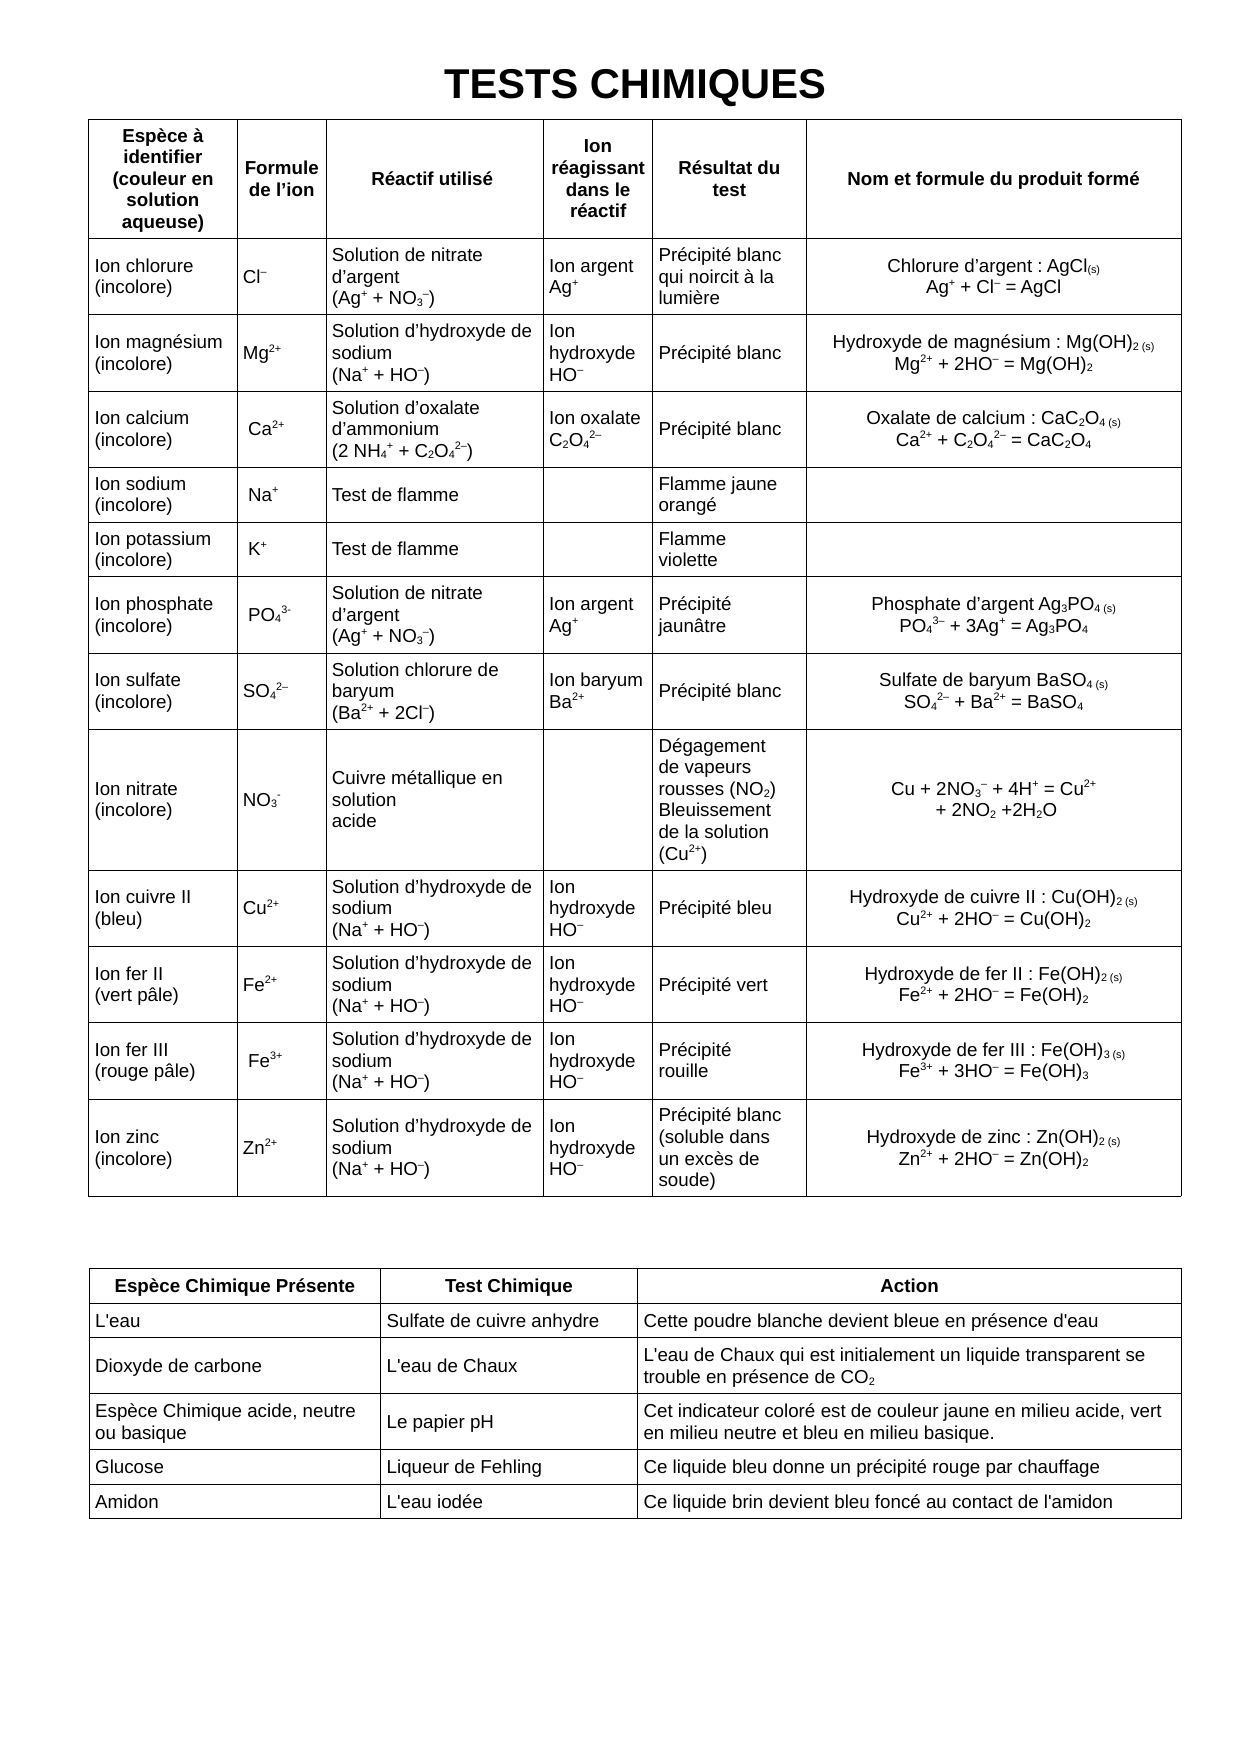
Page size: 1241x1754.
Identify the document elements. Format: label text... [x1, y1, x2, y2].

table_header Formule de l’ion [238, 120, 326, 238]
table_cell L'eau iodée [381, 1485, 637, 1518]
table_cell [544, 730, 652, 870]
table_cell Ion calcium (incolore) [89, 392, 237, 467]
table_cell L'eau de Chaux qui est initialement un liquide transparent se trouble en présence de CO2 [638, 1338, 1181, 1393]
table_cell Zn2+ [238, 1100, 326, 1196]
table_cell Ion chlorure (incolore) [89, 239, 237, 314]
table_cell Précipité jaunâtre [653, 577, 806, 652]
table_cell K+ [238, 523, 326, 576]
table_cell Hydroxyde de fer III : Fe(OH)3 (s) Fe3+ + 3HO– = Fe(OH)3 [807, 1023, 1181, 1098]
table_header Nom et formule du produit formé [807, 120, 1181, 238]
table_header Espèce à identifier (couleur en solution aqueuse) [89, 120, 237, 238]
table_cell Précipité rouille [653, 1023, 806, 1098]
table_header Ion réagissant dans le réactif [544, 120, 652, 238]
table_cell Solution de nitrate d’argent (Ag+ + NO3–) [327, 239, 543, 314]
table_cell Hydroxyde de fer II : Fe(OH)2 (s) Fe2+ + 2HO– = Fe(OH)2 [807, 947, 1181, 1022]
table_cell Solution chlorure de baryum (Ba2+ + 2Cl–) [327, 654, 543, 729]
table_header Espèce Chimique Présente [90, 1269, 380, 1303]
table_cell L'eau [90, 1304, 380, 1337]
table_cell Solution d’hydroxyde de sodium (Na+ + HO–) [327, 871, 543, 946]
table_cell Sulfate de baryum BaSO4 (s) SO42– + Ba2+ = BaSO4 [807, 654, 1181, 729]
table_cell Oxalate de calcium : CaC2O4 (s) Ca2+ + C2O42– = CaC2O4 [807, 392, 1181, 467]
table_cell Espèce Chimique acide, neutre ou basique [90, 1394, 380, 1449]
table_cell SO42– [238, 654, 326, 729]
table_cell Ion baryum Ba2+ [544, 654, 652, 729]
table_cell Ion fer III (rouge pâle) [89, 1023, 237, 1098]
table_cell Solution d’hydroxyde de sodium (Na+ + HO–) [327, 315, 543, 391]
table_cell Solution d’oxalate d’ammonium (2 NH4+ + C2O42–) [327, 392, 543, 467]
table_cell Flamme violette [653, 523, 806, 576]
table_cell Ion fer II (vert pâle) [89, 947, 237, 1022]
table_cell [544, 523, 652, 576]
table_cell Précipité blanc [653, 315, 806, 391]
table_cell Ion argent Ag+ [544, 577, 652, 652]
table_cell Test de flamme [327, 523, 543, 576]
table_cell Dégagement de vapeurs rousses (NO2) Bleuissement de la solution (Cu2+) [653, 730, 806, 870]
table_cell Ce liquide bleu donne un précipité rouge par chauffage [638, 1450, 1181, 1484]
table_cell Ion nitrate (incolore) [89, 730, 237, 870]
table_cell Ion sodium (incolore) [89, 468, 237, 522]
table_cell Ion hydroxyde HO– [544, 1023, 652, 1098]
text Tests chimiques [88, 59, 1181, 107]
table_cell Mg2+ [238, 315, 326, 391]
table_cell Cet indicateur coloré est de couleur jaune en milieu acide, vert en milieu neutre et bleu en milieu basique. [638, 1394, 1181, 1449]
table_header Résultat du test [653, 120, 806, 238]
table_cell Cuivre métallique en solution acide [327, 730, 543, 870]
table_cell Ion hydroxyde HO– [544, 947, 652, 1022]
table_cell Cu + 2NO3– + 4H+ = Cu2+ + 2NO2 +2H2O [807, 730, 1181, 870]
table_cell NO3- [238, 730, 326, 870]
table_cell Ca2+ [238, 392, 326, 467]
table_cell Ion oxalate C2O42– [544, 392, 652, 467]
table_cell Ion hydroxyde HO– [544, 315, 652, 391]
table_cell Ion magnésium (incolore) [89, 315, 237, 391]
table_cell Flamme jaune orangé [653, 468, 806, 522]
table_cell Ce liquide brin devient bleu foncé au contact de l'amidon [638, 1485, 1181, 1518]
table_cell Cu2+ [238, 871, 326, 946]
table_cell Précipité bleu [653, 871, 806, 946]
table_cell Hydroxyde de magnésium : Mg(OH)2 (s) Mg2+ + 2HO– = Mg(OH)2 [807, 315, 1181, 391]
table_cell Ion phosphate (incolore) [89, 577, 237, 652]
table_cell Précipité blanc (soluble dans un excès de soude) [653, 1100, 806, 1196]
table_cell Hydroxyde de zinc : Zn(OH)2 (s) Zn2+ + 2HO– = Zn(OH)2 [807, 1100, 1181, 1196]
table_header Réactif utilisé [327, 120, 543, 238]
table_cell Précipité blanc [653, 654, 806, 729]
table_cell Liqueur de Fehling [381, 1450, 637, 1484]
table_cell Fe3+ [238, 1023, 326, 1098]
table_cell Sulfate de cuivre anhydre [381, 1304, 637, 1337]
table_cell L'eau de Chaux [381, 1338, 637, 1393]
table_cell [807, 523, 1181, 576]
table_cell Précipité vert [653, 947, 806, 1022]
table_cell Précipité blanc [653, 392, 806, 467]
table_cell Dioxyde de carbone [90, 1338, 380, 1393]
table_cell PO43- [238, 577, 326, 652]
table_cell Ion hydroxyde HO– [544, 1100, 652, 1196]
table_cell Fe2+ [238, 947, 326, 1022]
table_cell Phosphate d’argent Ag3PO4 (s) PO43– + 3Ag+ = Ag3PO4 [807, 577, 1181, 652]
table_header Action [638, 1269, 1181, 1303]
table_cell Chlorure d’argent : AgCl(s) Ag+ + Cl– = AgCl [807, 239, 1181, 314]
table_cell Ion argent Ag+ [544, 239, 652, 314]
table_cell Ion hydroxyde HO– [544, 871, 652, 946]
table_cell Ion zinc (incolore) [89, 1100, 237, 1196]
table_cell Cl– [238, 239, 326, 314]
table_cell Précipité blanc qui noircit à la lumière [653, 239, 806, 314]
table_cell [807, 468, 1181, 522]
table_cell Na+ [238, 468, 326, 522]
table_cell Solution d’hydroxyde de sodium (Na+ + HO–) [327, 1023, 543, 1098]
table_cell Solution de nitrate d’argent (Ag+ + NO3–) [327, 577, 543, 652]
table_cell Solution d’hydroxyde de sodium (Na+ + HO–) [327, 1100, 543, 1196]
table_cell Glucose [90, 1450, 380, 1484]
table_cell Ion cuivre II (bleu) [89, 871, 237, 946]
table_cell [544, 468, 652, 522]
table_cell Hydroxyde de cuivre II : Cu(OH)2 (s) Cu2+ + 2HO– = Cu(OH)2 [807, 871, 1181, 946]
table_cell Ion sulfate (incolore) [89, 654, 237, 729]
table_header Test Chimique [381, 1269, 637, 1303]
table_cell Cette poudre blanche devient bleue en présence d'eau [638, 1304, 1181, 1337]
table_cell Test de flamme [327, 468, 543, 522]
table_cell Solution d’hydroxyde de sodium (Na+ + HO–) [327, 947, 543, 1022]
table_cell Ion potassium (incolore) [89, 523, 237, 576]
table_cell Le papier pH [381, 1394, 637, 1449]
table_cell Amidon [90, 1485, 380, 1518]
